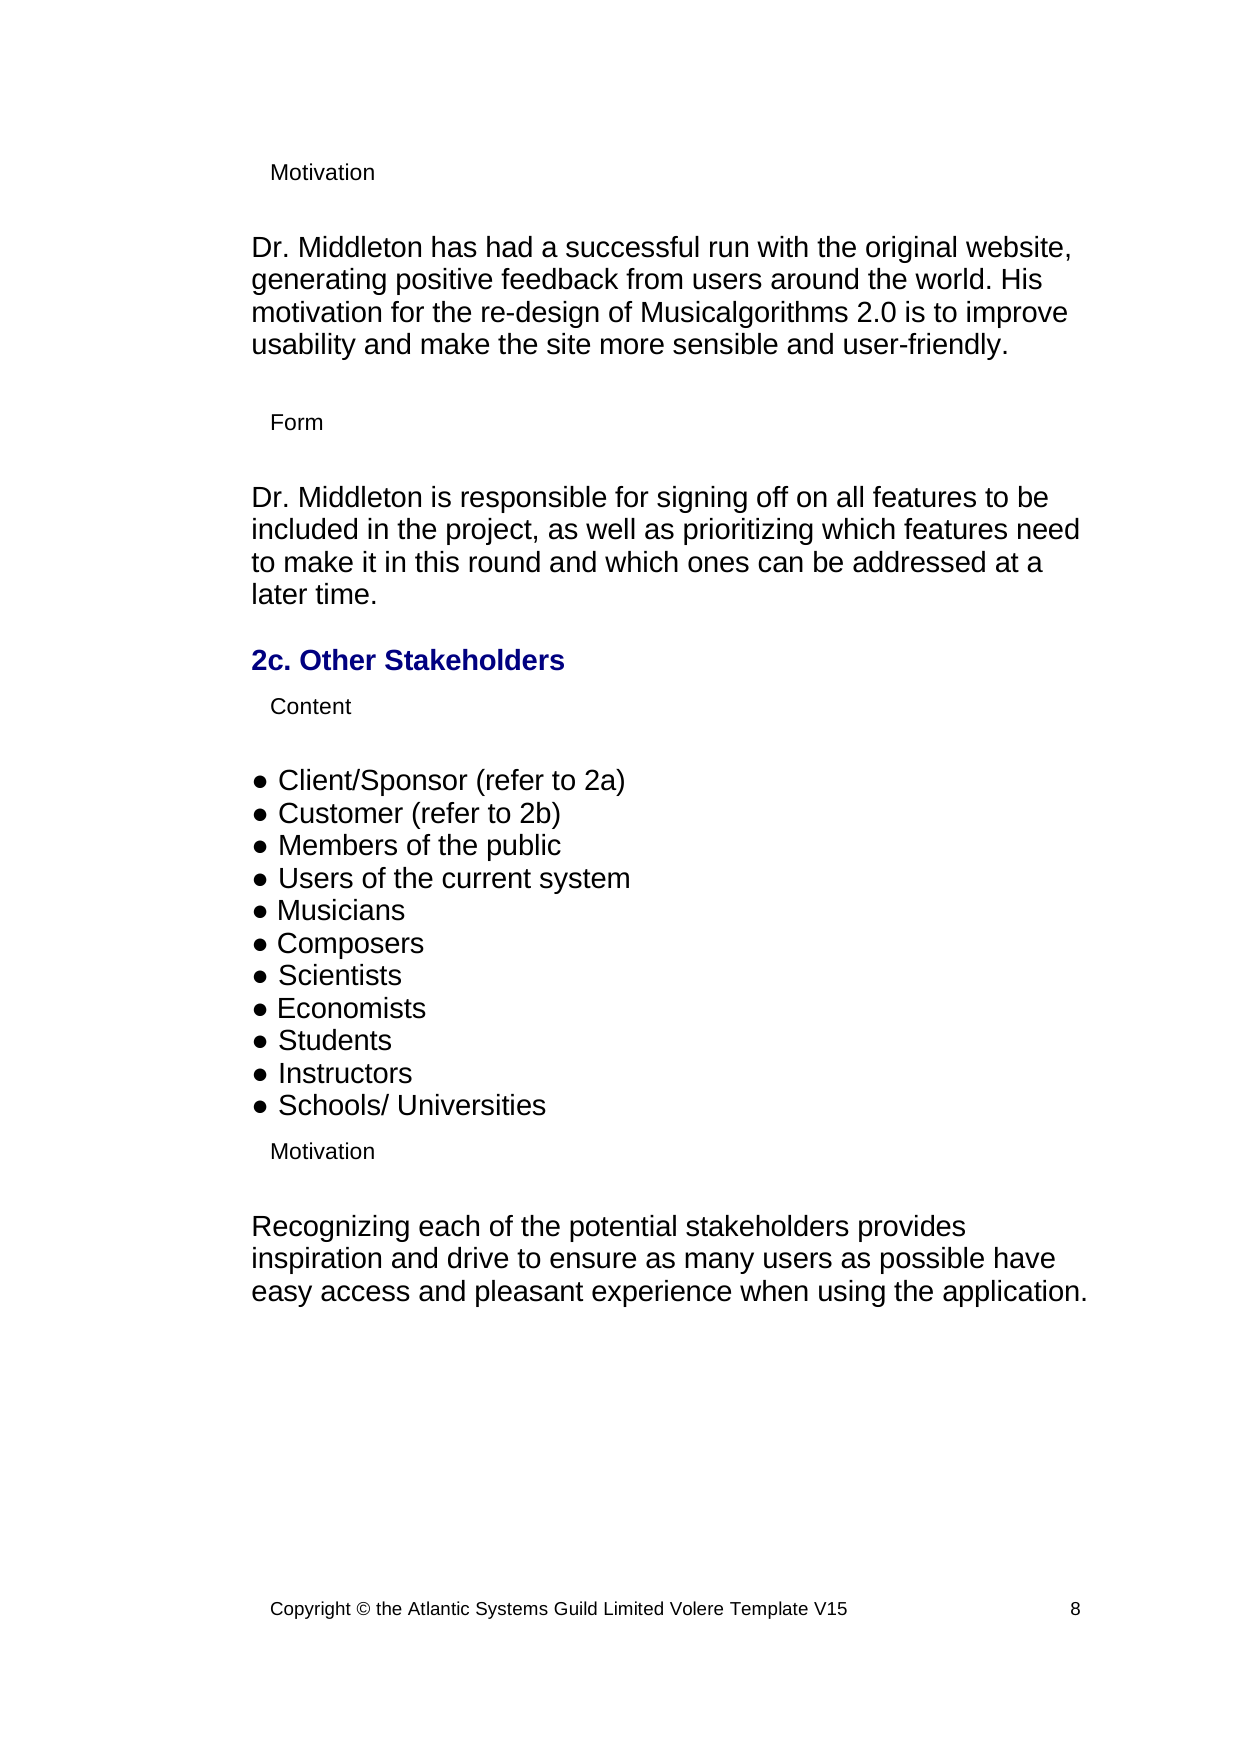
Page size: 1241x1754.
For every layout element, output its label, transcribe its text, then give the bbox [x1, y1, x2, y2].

subtitle 2c. Other Stakeholders [251, 644, 1091, 677]
subtitle Dr. Middleton is responsible for signing off on all features to be included in the project, as well as prioritizing which features need to make it in this round and which ones can be addressed at a later time. [251, 481, 1091, 611]
subtitle Motivation [270, 1138, 1091, 1164]
subtitle ● Musicians [251, 894, 1091, 927]
subtitle Form [270, 410, 1091, 436]
subtitle Content [270, 693, 1091, 719]
subtitle Motivation [270, 159, 1091, 186]
subtitle Recognizing each of the potential stakeholders provides inspiration and drive to ensure as many users as possible have easy access and pleasant experience when using the application. [251, 1209, 1091, 1307]
subtitle ● Scientists [251, 959, 1091, 992]
subtitle ● Students [251, 1024, 1091, 1057]
subtitle ● Economists [251, 992, 1091, 1024]
subtitle ● Composers [251, 927, 1091, 959]
subtitle ● Instructors [251, 1057, 1091, 1089]
subtitle ● Client/Sponsor (refer to 2a) [251, 764, 1091, 797]
subtitle ● Customer (refer to 2b) [251, 797, 1091, 829]
subtitle ● Users of the current system [251, 862, 1091, 894]
subtitle Dr. Middleton has had a successful run with the original website, generating positive feedback from users around the world. His motivation for the re-design of Musicalgorithms 2.0 is to improve usability and make the site more sensible and user-friendly. [251, 231, 1091, 361]
subtitle ● Members of the public [251, 829, 1091, 862]
subtitle ● Schools/ Universities [251, 1089, 1091, 1122]
